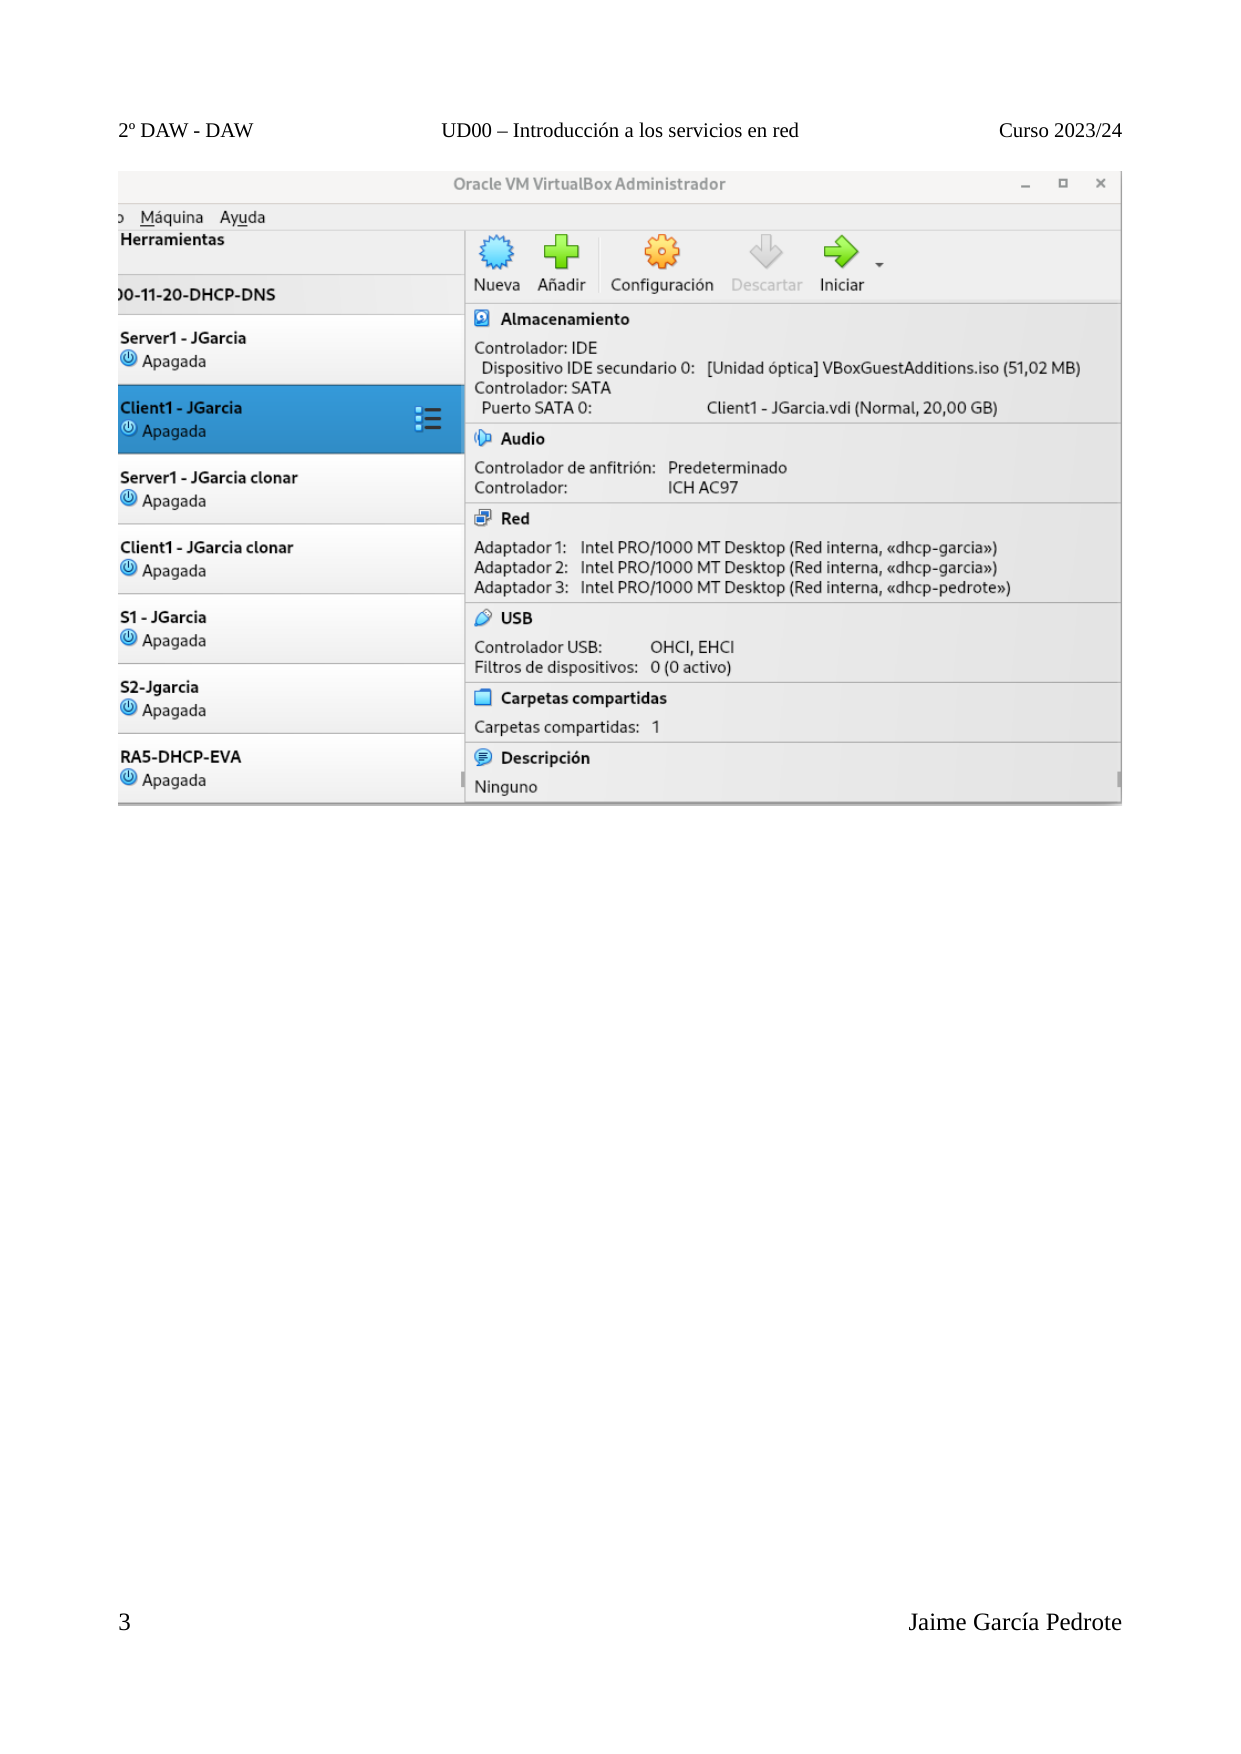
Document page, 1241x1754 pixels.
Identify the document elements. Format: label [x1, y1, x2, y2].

picture [118, 171, 1123, 806]
